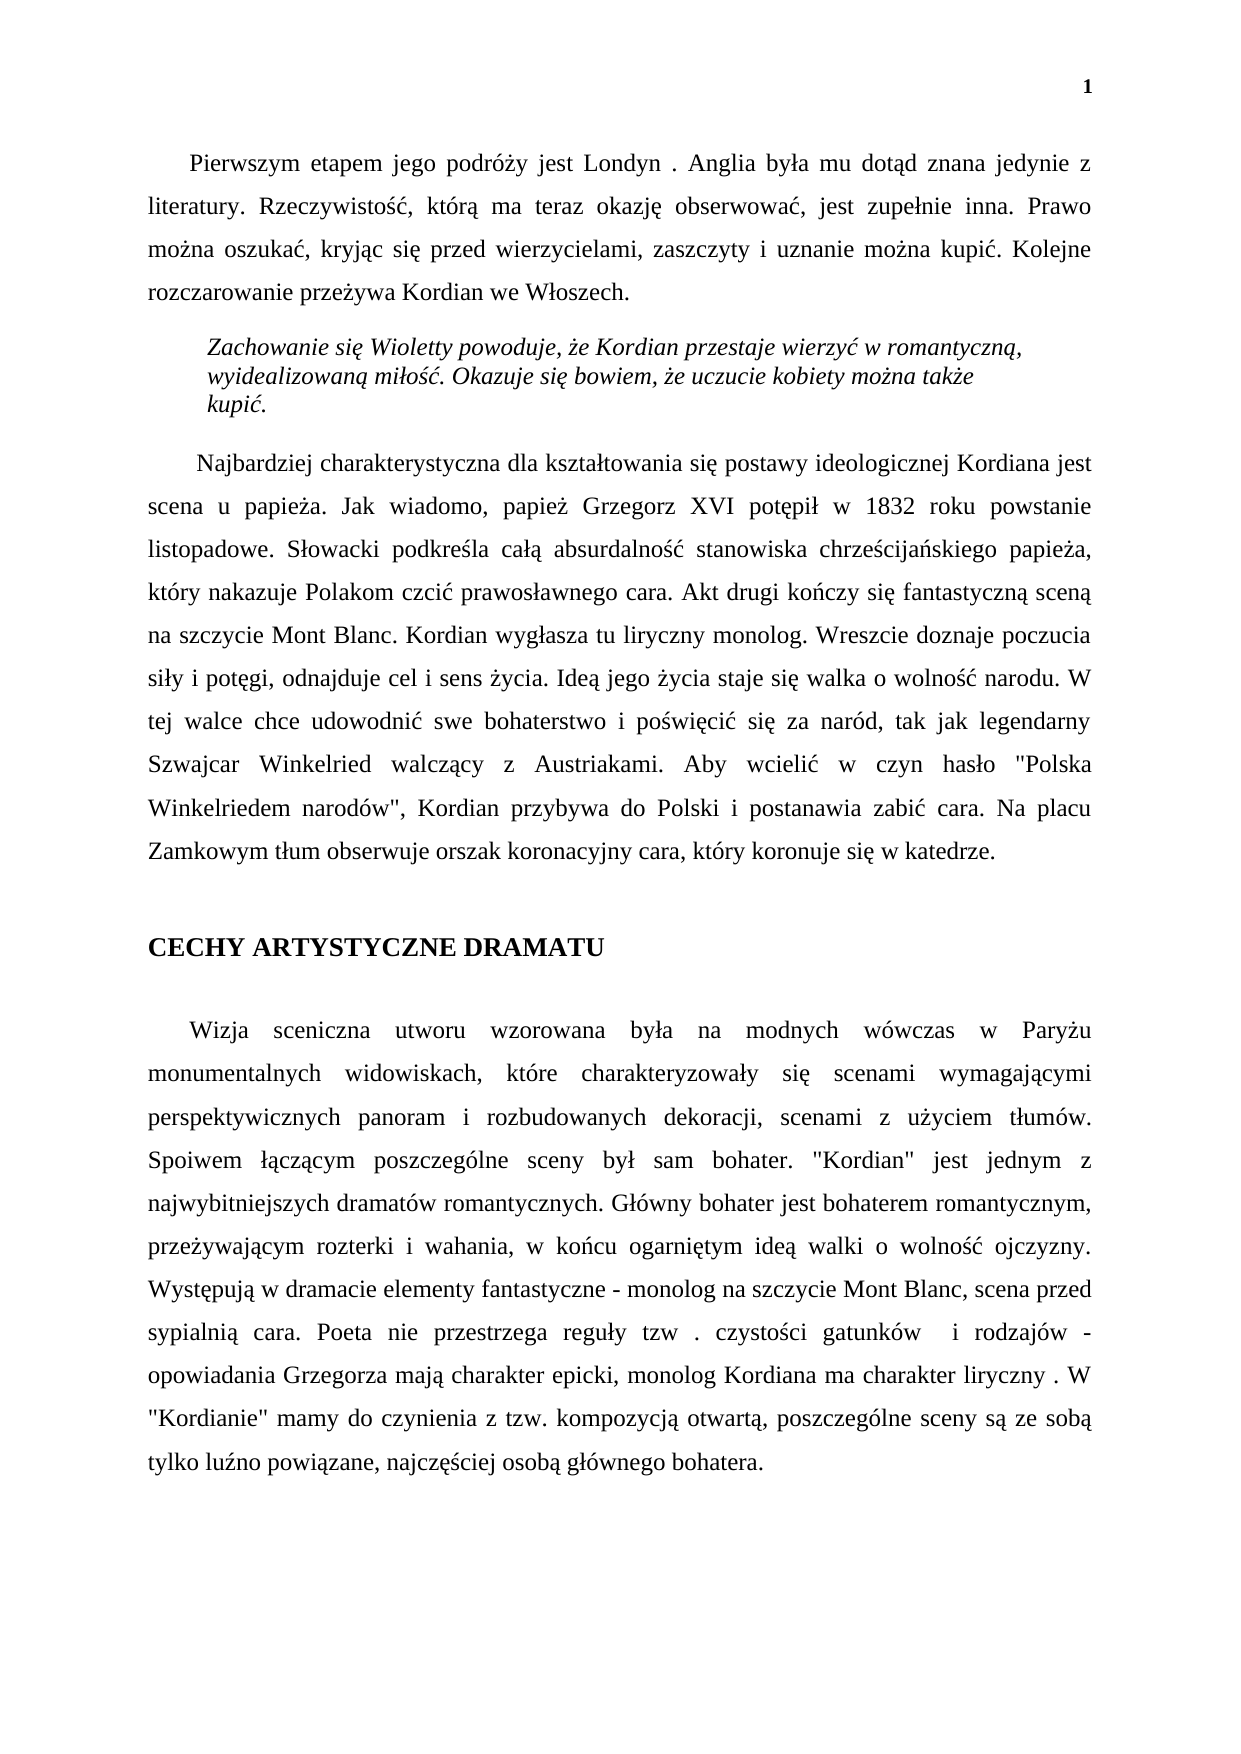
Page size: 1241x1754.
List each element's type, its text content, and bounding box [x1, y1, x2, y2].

text Zachowanie się Wioletty powoduje, że Kordian przestaje wierzyć w romantyczną, wyidealizowaną miłość. Okazuje się bowiem, że uczucie kobiety można także kupić. [207, 332, 1033, 418]
text Wizja sceniczna utworu wzorowana była na modnych wówczas w Paryżu monumentalnych widowiskach, które charakteryzowały się scenami wymagającymi perspektywicznych panoram i rozbudowanych dekoracji, scenami z użyciem tłumów. Spoiwem łączącym poszczególne sceny był sam bohater. "Kordian" jest jednym z najwybitniejszych dramatów romantycznych. Główny bohater jest bohaterem romantycznym, przeżywającym rozterki i wahania, w końcu ogarniętym ideą walki o wolność ojczyzny. Występują w dramacie elementy fantastyczne - monolog na szczycie Mont Blanc, scena przed sypialnią cara. Poeta nie przestrzega reguły tzw . czystości gatunków i rodzajów - opowiadania Grzegorza mają charakter epicki, monolog Kordiana ma charakter liryczny . W "Kordianie" mamy do czynienia z tzw. kompozycją otwartą, poszczególne sceny są ze sobą tylko luźno powiązane, najczęściej osobą głównego bohatera. [148, 1015, 1092, 1475]
text Pierwszym etapem jego podróży jest Londyn . Anglia była mu dotąd znana jedynie z literatury. Rzeczywistość, którą ma teraz okazję obserwować, jest zupełnie inna. Prawo można oszukać, kryjąc się przed wierzycielami, zaszczyty i uznanie można kupić. Kolejne rozczarowanie przeżywa Kordian we Włoszech. [148, 148, 1092, 306]
text Najbardziej charakterystyczna dla kształtowania się postawy ideologicznej Kordiana jest scena u papieża. Jak wiadomo, papież Grzegorz XVI potępił w 1832 roku powstanie listopadowe. Słowacki podkreśla całą absurdalność stanowiska chrześcijańskiego papieża, który nakazuje Polakom czcić prawosławnego cara. Akt drugi kończy się fantastyczną sceną na szczycie Mont Blanc. Kordian wygłasza tu liryczny monolog. Wreszcie doznaje poczucia siły i potęgi, odnajduje cel i sens życia. Ideą jego życia staje się walka o wolność narodu. W tej walce chce udowodnić swe bohaterstwo i poświęcić się za naród, tak jak legendarny Szwajcar Winkelried walczący z Austriakami. Aby wcielić w czyn hasło "Polska Winkelriedem narodów", Kordian przybywa do Polski i postanawia zabić cara. Na placu Zamkowym tłum obserwuje orszak koronacyjny cara, który koronuje się w katedrze. [148, 448, 1092, 864]
subtitle CECHY ARTYSTYCZNE DRAMATU [148, 931, 1092, 962]
